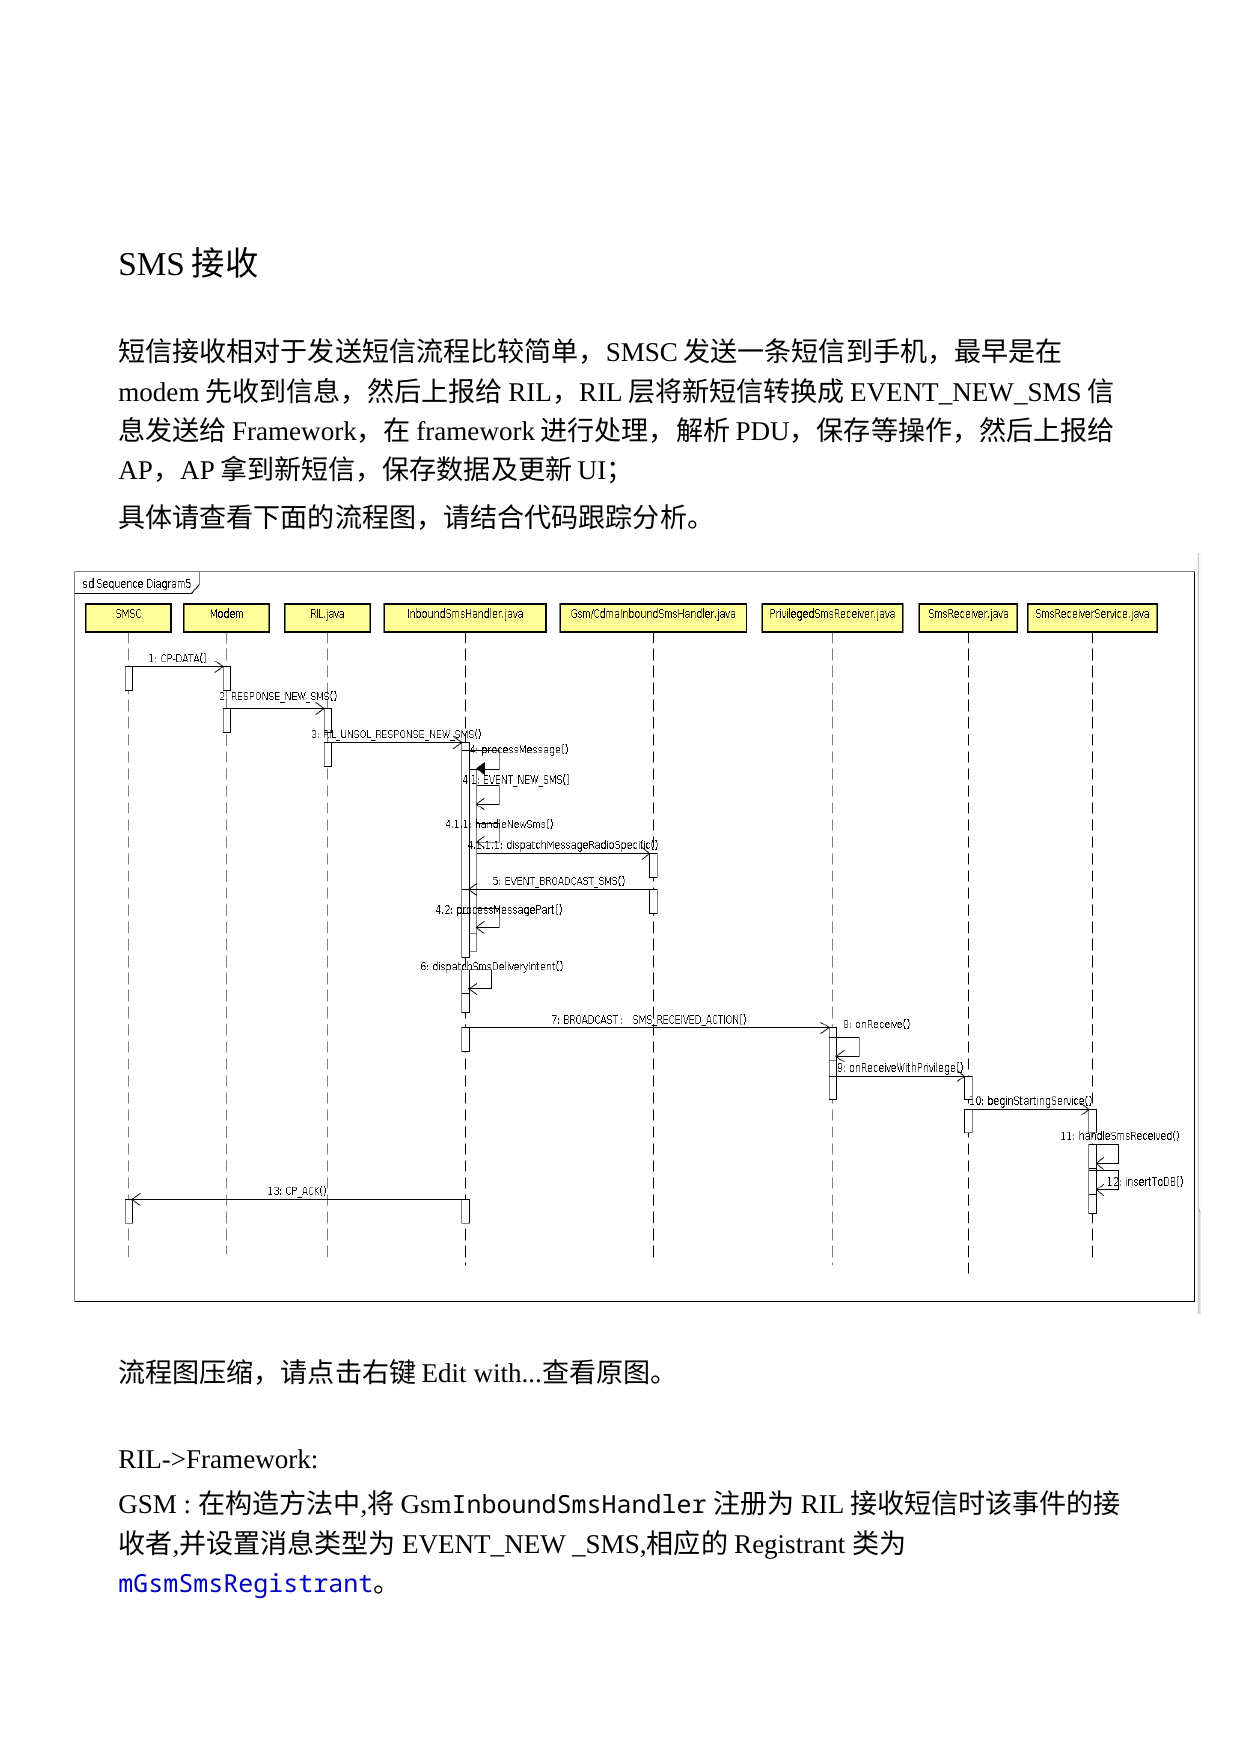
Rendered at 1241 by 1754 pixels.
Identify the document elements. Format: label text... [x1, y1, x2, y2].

text SMS接收 [118, 237, 1122, 285]
text GSM : 在构造方法中,将 GsmInboundSmsHandler 注册为 RIL 接收短信时该事件的接收者,并设置消息类型为 EVENT_NEW _SMS,相应的 Registrant 类为 mGsmSmsRegistrant。 [118, 1482, 1122, 1600]
picture [66, 553, 1201, 1314]
text RIL->Framework: [118, 1443, 1122, 1474]
text 短信接收相对于发送短信流程比较简单，SMSC发送一条短信到手机，最早是在modem先收到信息，然后上报给RIL，RIL层将新短信转换成EVENT_NEW_SMS信息发送给Framework，在framework进行处理，解析PDU，保存等操作，然后上报给AP，AP拿到新短信，保存数据及更新UI； [118, 330, 1122, 487]
text 流程图压缩，请点击右键Edit with...查看原图。 [118, 1351, 1122, 1390]
text 具体请查看下面的流程图，请结合代码跟踪分析。 [118, 496, 1122, 535]
